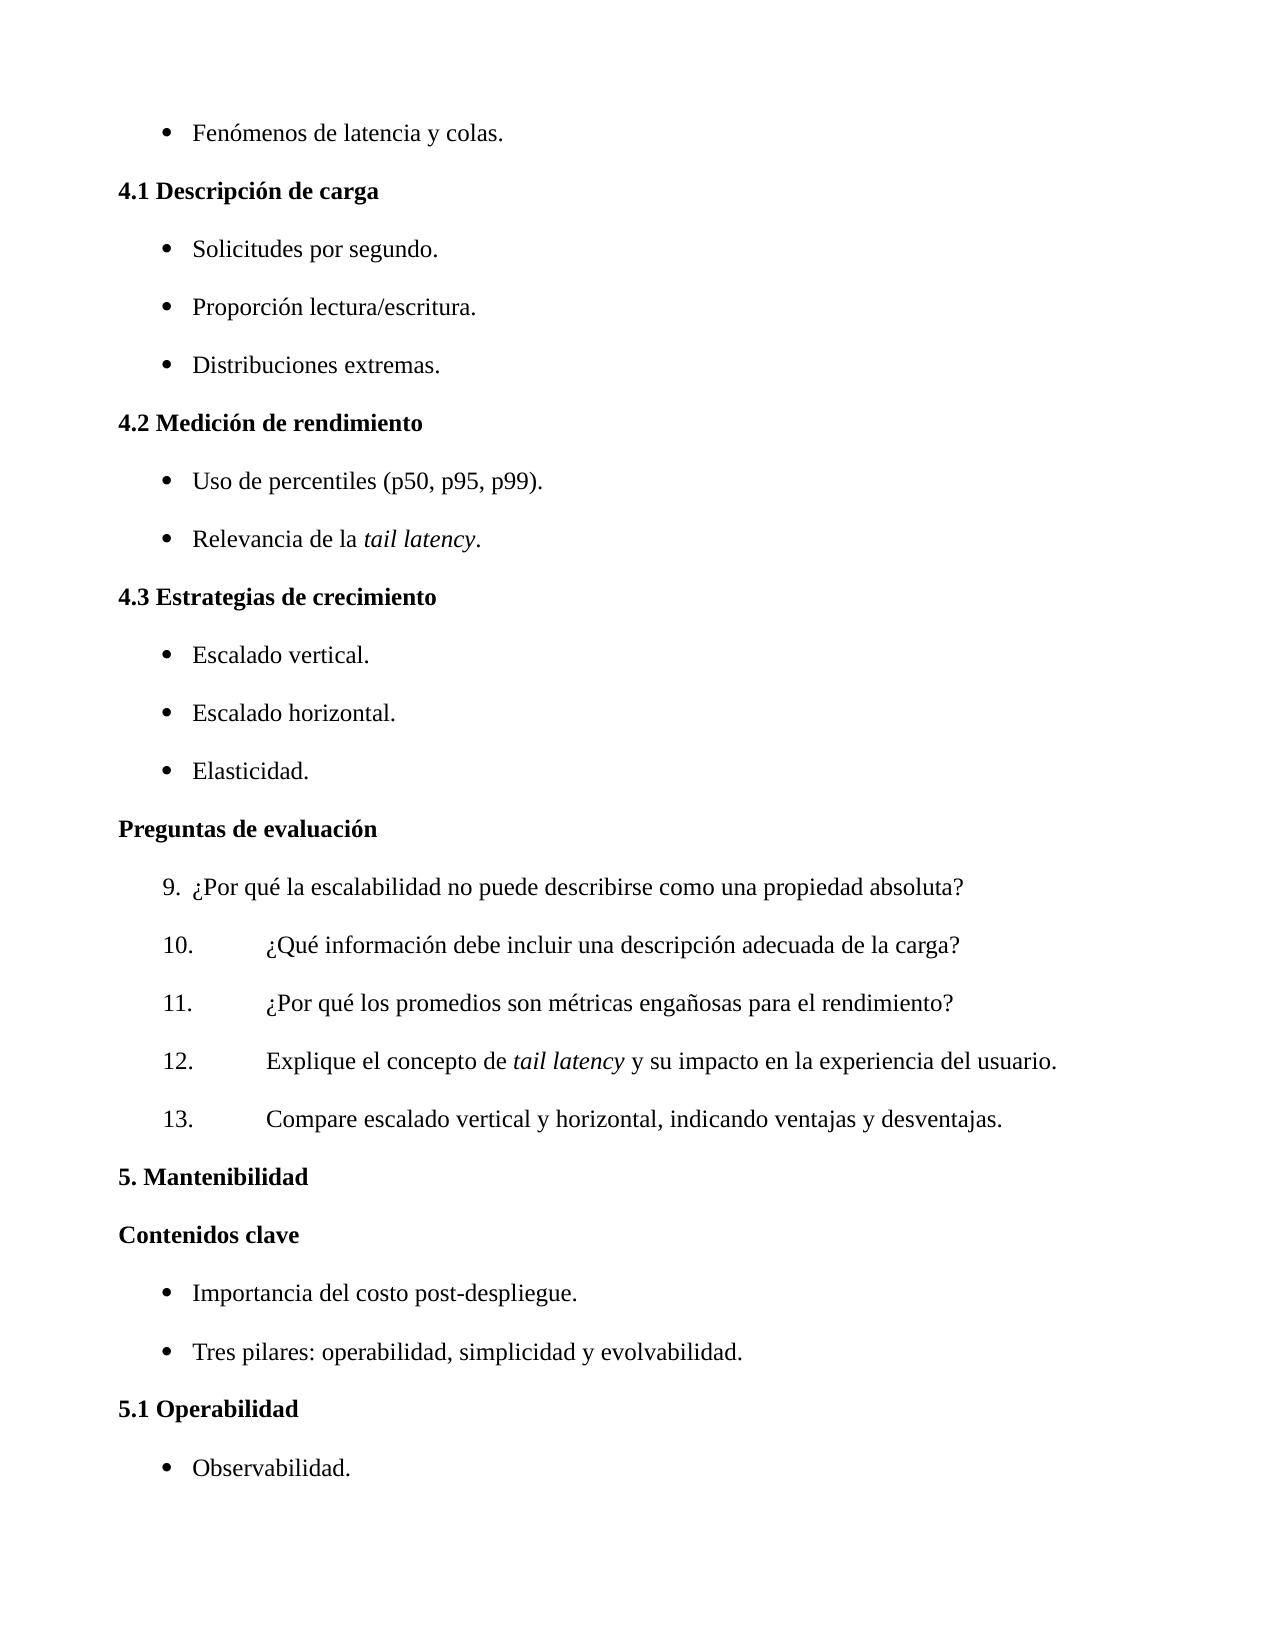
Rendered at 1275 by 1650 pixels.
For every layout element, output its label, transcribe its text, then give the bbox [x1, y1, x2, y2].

list Importancia del costo post-despliegue. [162, 1278, 1157, 1307]
list ¿Qué información debe incluir una descripción adecuada de la carga? [162, 930, 1157, 959]
subtitle Preguntas de evaluación [118, 814, 1157, 843]
list Solicitudes por segundo. [162, 234, 1157, 263]
list Proporción lectura/escritura. [162, 292, 1157, 321]
list Distribuciones extremas. [162, 350, 1157, 379]
list ¿Por qué la escalabilidad no puede describirse como una propiedad absoluta? [162, 872, 1157, 901]
subtitle 5. Mantenibilidad [118, 1162, 1157, 1191]
list Uso de percentiles (p50, p95, p99). [162, 466, 1157, 495]
subtitle 4.3 Estrategias de crecimiento [118, 582, 1157, 611]
subtitle 5.1 Operabilidad [118, 1394, 1157, 1423]
subtitle Contenidos clave [118, 1221, 1157, 1249]
list Fenómenos de latencia y colas. [162, 118, 1157, 147]
subtitle 4.2 Medición de rendimiento [118, 408, 1157, 437]
list Observabilidad. [162, 1453, 1157, 1481]
subtitle 4.1 Descripción de carga [118, 176, 1157, 205]
list Relevancia de la tail latency. [162, 524, 1157, 553]
list Tres pilares: operabilidad, simplicidad y evolvabilidad. [162, 1337, 1157, 1365]
list Compare escalado vertical y horizontal, indicando ventajas y desventajas. [162, 1104, 1157, 1133]
list Elasticidad. [162, 756, 1157, 785]
list Explique el concepto de tail latency y su impacto en la experiencia del usuario. [162, 1046, 1157, 1075]
list Escalado horizontal. [162, 698, 1157, 727]
list Escalado vertical. [162, 640, 1157, 669]
list ¿Por qué los promedios son métricas engañosas para el rendimiento? [162, 988, 1157, 1017]
